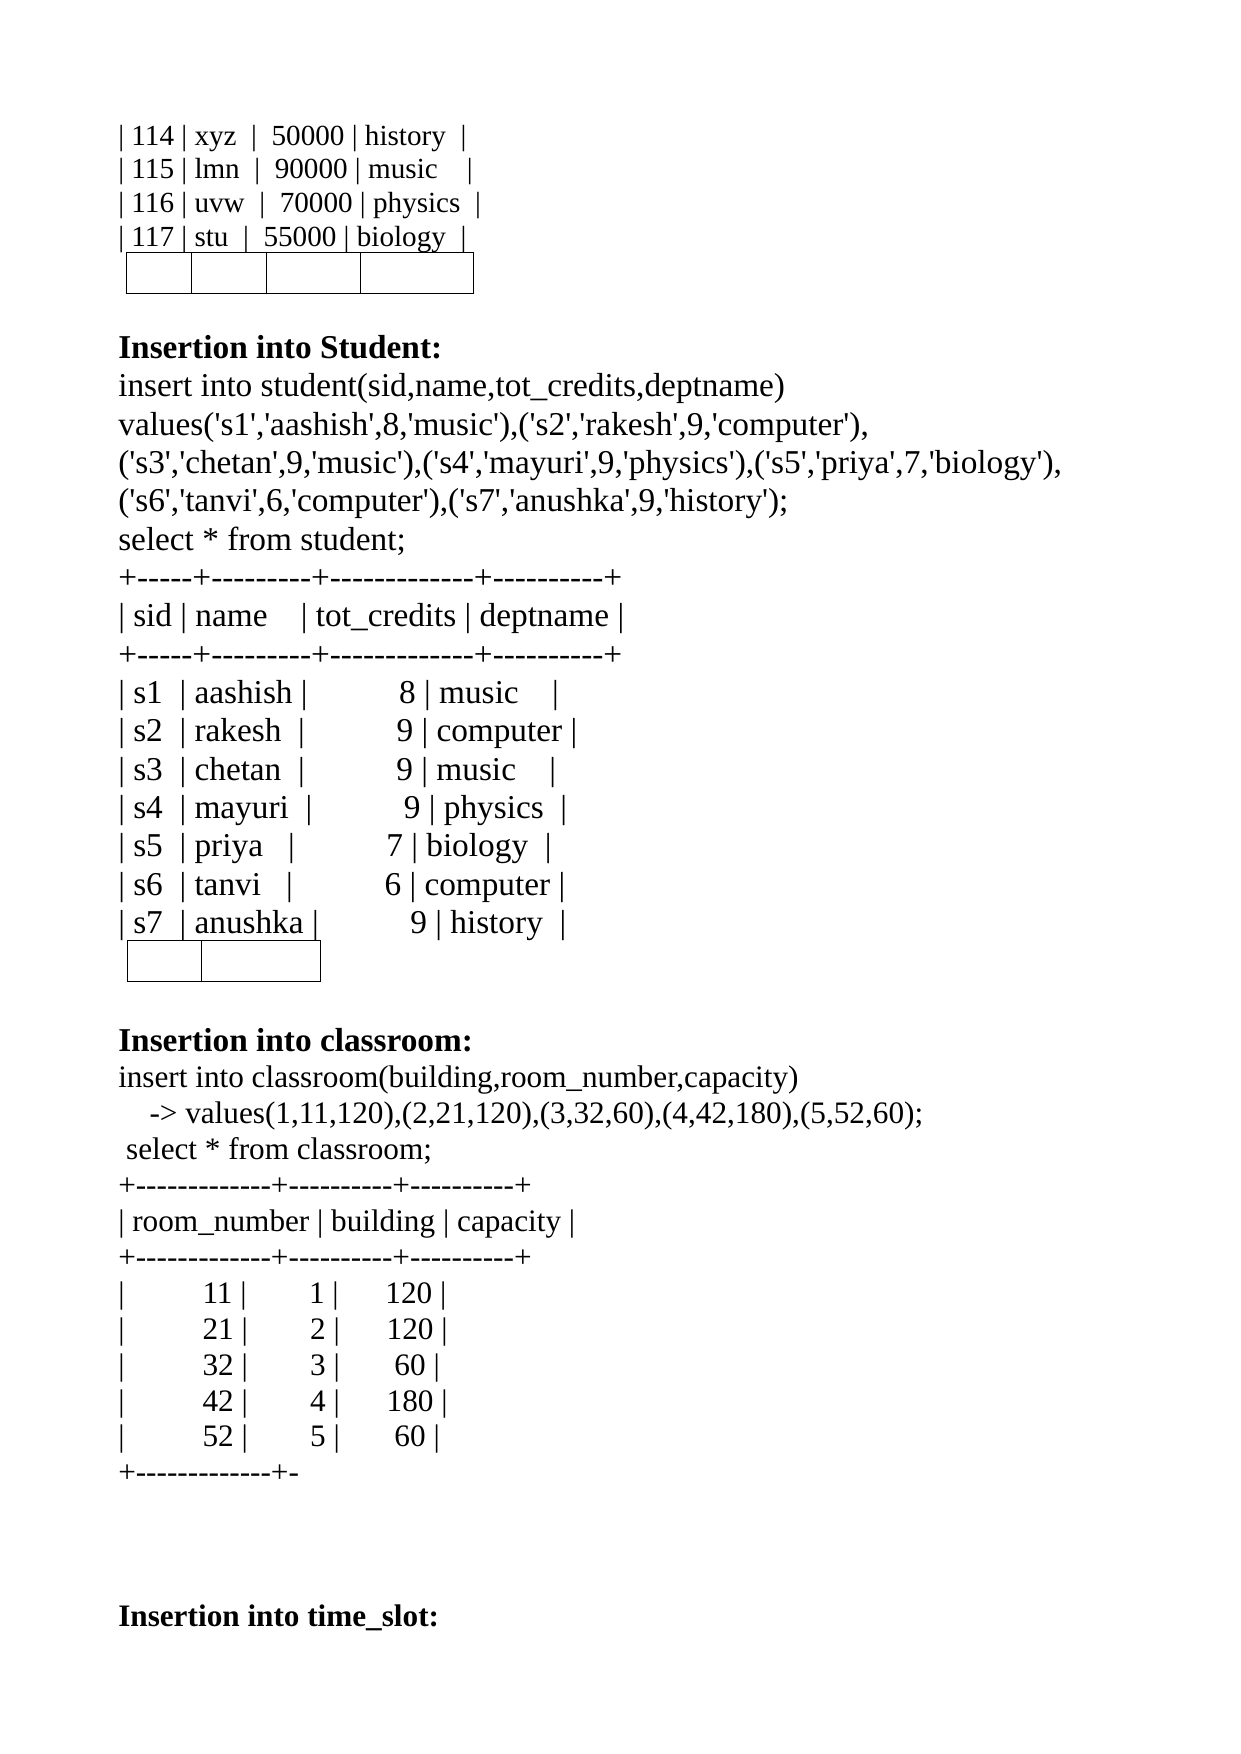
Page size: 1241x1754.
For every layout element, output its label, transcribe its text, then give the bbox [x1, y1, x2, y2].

text | 42 | 4 | 180 | [118, 1382, 1122, 1418]
text -> values(1,11,120),(2,21,120),(3,32,60),(4,42,180),(5,52,60); [118, 1094, 1122, 1130]
text Insertion into Student: [118, 327, 1122, 365]
text | room_number | building | capacity | [118, 1202, 1122, 1238]
text +-----+---------+-------------+----------+ [118, 634, 1122, 672]
text +-----+---------+-------------+----------+ [118, 557, 1122, 595]
text | s7 | anushka | 9 | history | [118, 902, 1122, 940]
text | s5 | priya | 7 | biology | [118, 825, 1122, 864]
text | s2 | rakesh | 9 | computer | [118, 710, 1122, 749]
table_header [128, 941, 201, 981]
text | 114 | xyz | 50000 | history | [118, 118, 1122, 152]
text select * from student; [118, 519, 1122, 557]
text | 52 | 5 | 60 | [118, 1418, 1122, 1454]
text | s4 | mayuri | 9 | physics | [118, 787, 1122, 825]
table_header [202, 941, 320, 981]
text +-------------+----------+----------+ [118, 1238, 1122, 1274]
text | 115 | lmn | 90000 | music | [118, 152, 1122, 185]
text | 11 | 1 | 120 | [118, 1274, 1122, 1310]
text select * from classroom; [118, 1130, 1122, 1166]
text Insertion into classroom: [118, 1020, 1122, 1058]
table_header [267, 253, 360, 293]
text | 116 | uvw | 70000 | physics | [118, 185, 1122, 219]
text | s3 | chetan | 9 | music | [118, 749, 1122, 787]
text +-------------+- [118, 1454, 1122, 1489]
text insert into student(sid,name,tot_credits,deptname) values('s1','aashish',8,'music'),('s2','rakesh',9,'computer'),('s3','chetan',9,'music'),('s4','mayuri',9,'physics'),('s5','priya',7,'biology'),('s6','tanvi',6,'computer'),('s7','anushka',9,'history'); [118, 365, 1122, 519]
text | sid | name | tot_credits | deptname | [118, 595, 1122, 634]
text insert into classroom(building,room_number,capacity) [118, 1058, 1122, 1094]
text +-------------+----------+----------+ [118, 1166, 1122, 1202]
text | s1 | aashish | 8 | music | [118, 672, 1122, 710]
table_header [127, 253, 191, 293]
text | 21 | 2 | 120 | [118, 1310, 1122, 1346]
text | s6 | tanvi | 6 | computer | [118, 864, 1122, 902]
text Insertion into time_slot: [118, 1597, 1122, 1633]
table_header [361, 253, 473, 293]
text | 117 | stu | 55000 | biology | [118, 219, 1122, 252]
text | 32 | 3 | 60 | [118, 1346, 1122, 1382]
table_header [192, 253, 266, 293]
